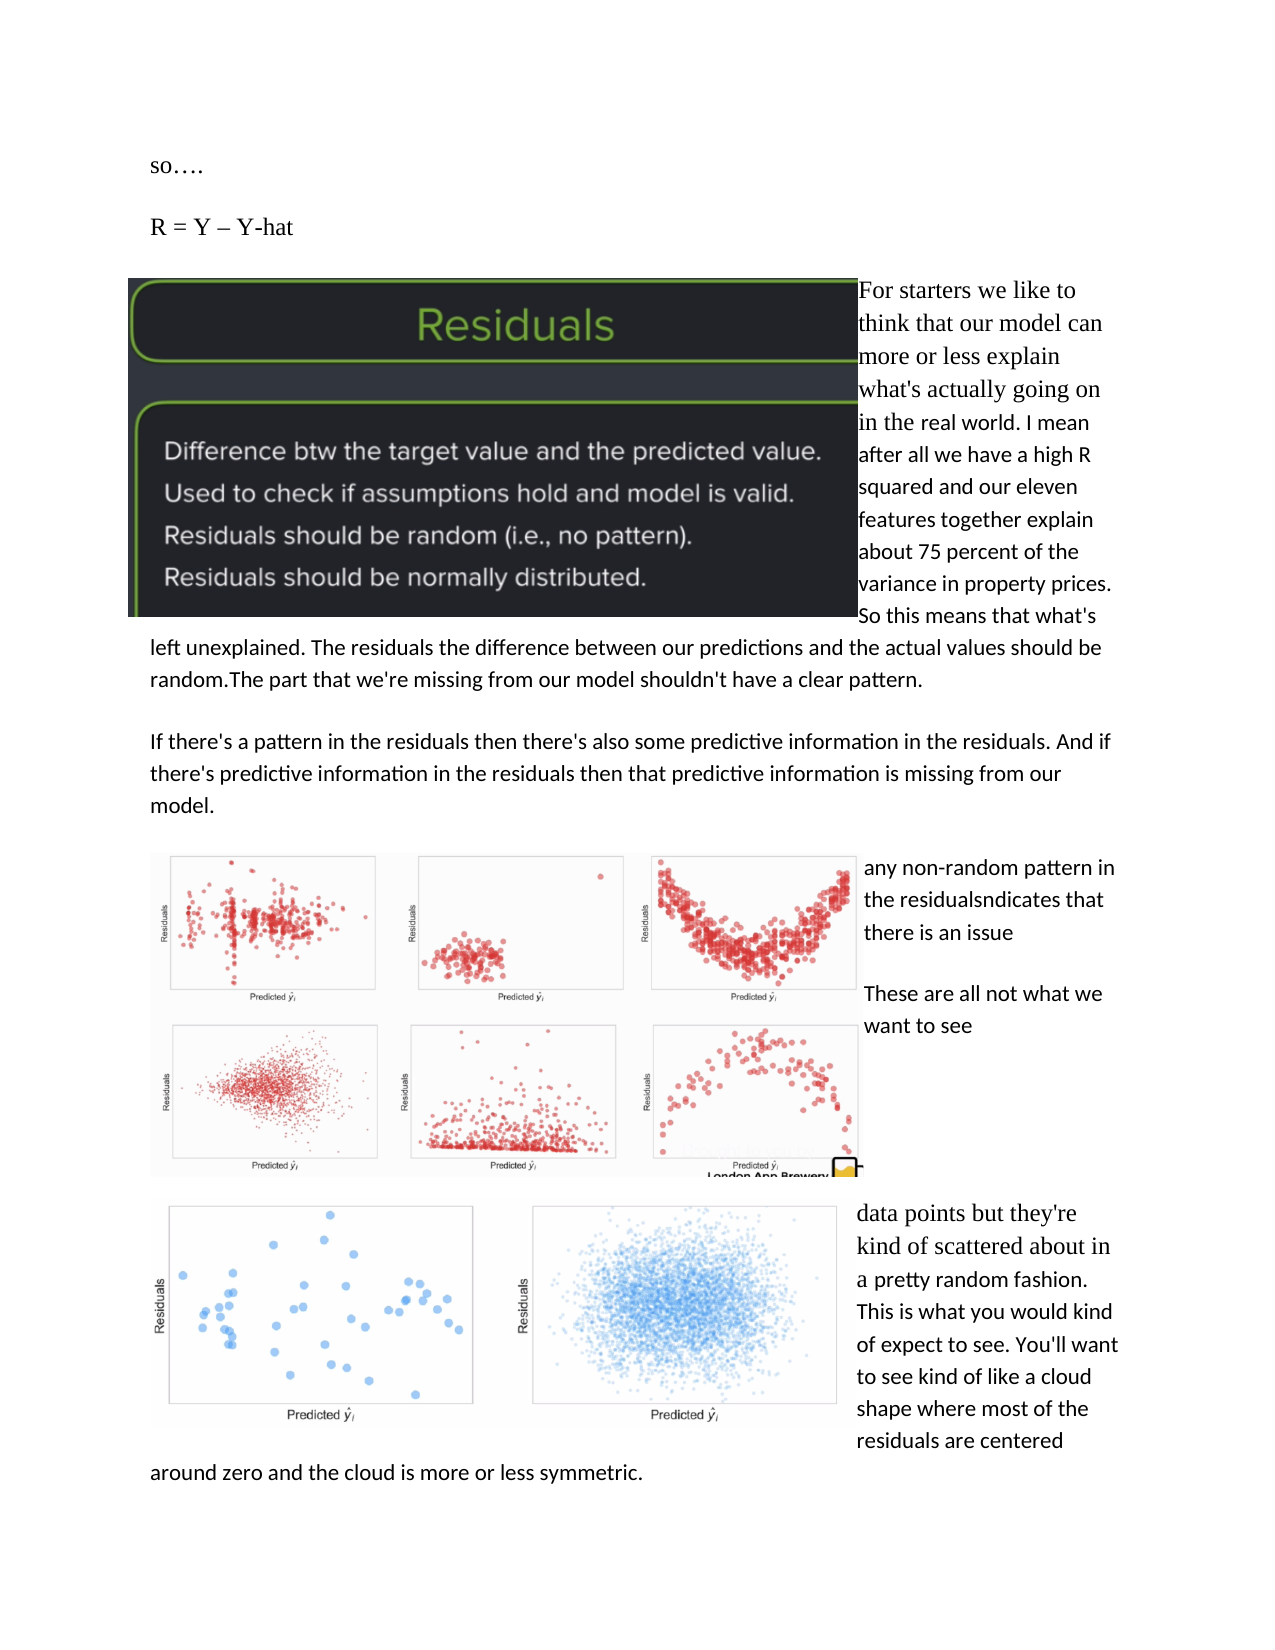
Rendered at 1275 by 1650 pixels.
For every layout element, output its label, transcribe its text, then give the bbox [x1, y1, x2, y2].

text These are all not what we want to see [864, 979, 1125, 1039]
text For starters we like to think that our model can more or less explain what's actually going on in the real world. I mean after all we have a high R squared and our eleven features together explain about 75 percent of the variance in property prices. So this means that what's left unexplained. The residuals the difference between our predictions and the actual values should be random.The part that we're missing from our model shouldn't have a clear pattern. [150, 275, 1125, 694]
picture [150, 1198, 857, 1427]
picture [128, 278, 858, 617]
text R = Y – Y-hat [150, 212, 1125, 241]
text any non-random pattern in the residualsndicates that there is an issue [864, 853, 1125, 946]
text data points but they're kind of scattered about in a pretty random fashion. This is what you would kind of expect to see. You'll want to see kind of like a cloud shape where most of the residuals are centered around zero and the cloud is more or less symmetric. [150, 1198, 1125, 1486]
picture [150, 853, 864, 1177]
text so…. [150, 150, 1125, 179]
text If there's a pattern in the residuals then there's also some predictive information in the residuals. And if there's predictive information in the residuals then that predictive information is missing from our model. [150, 727, 1125, 820]
